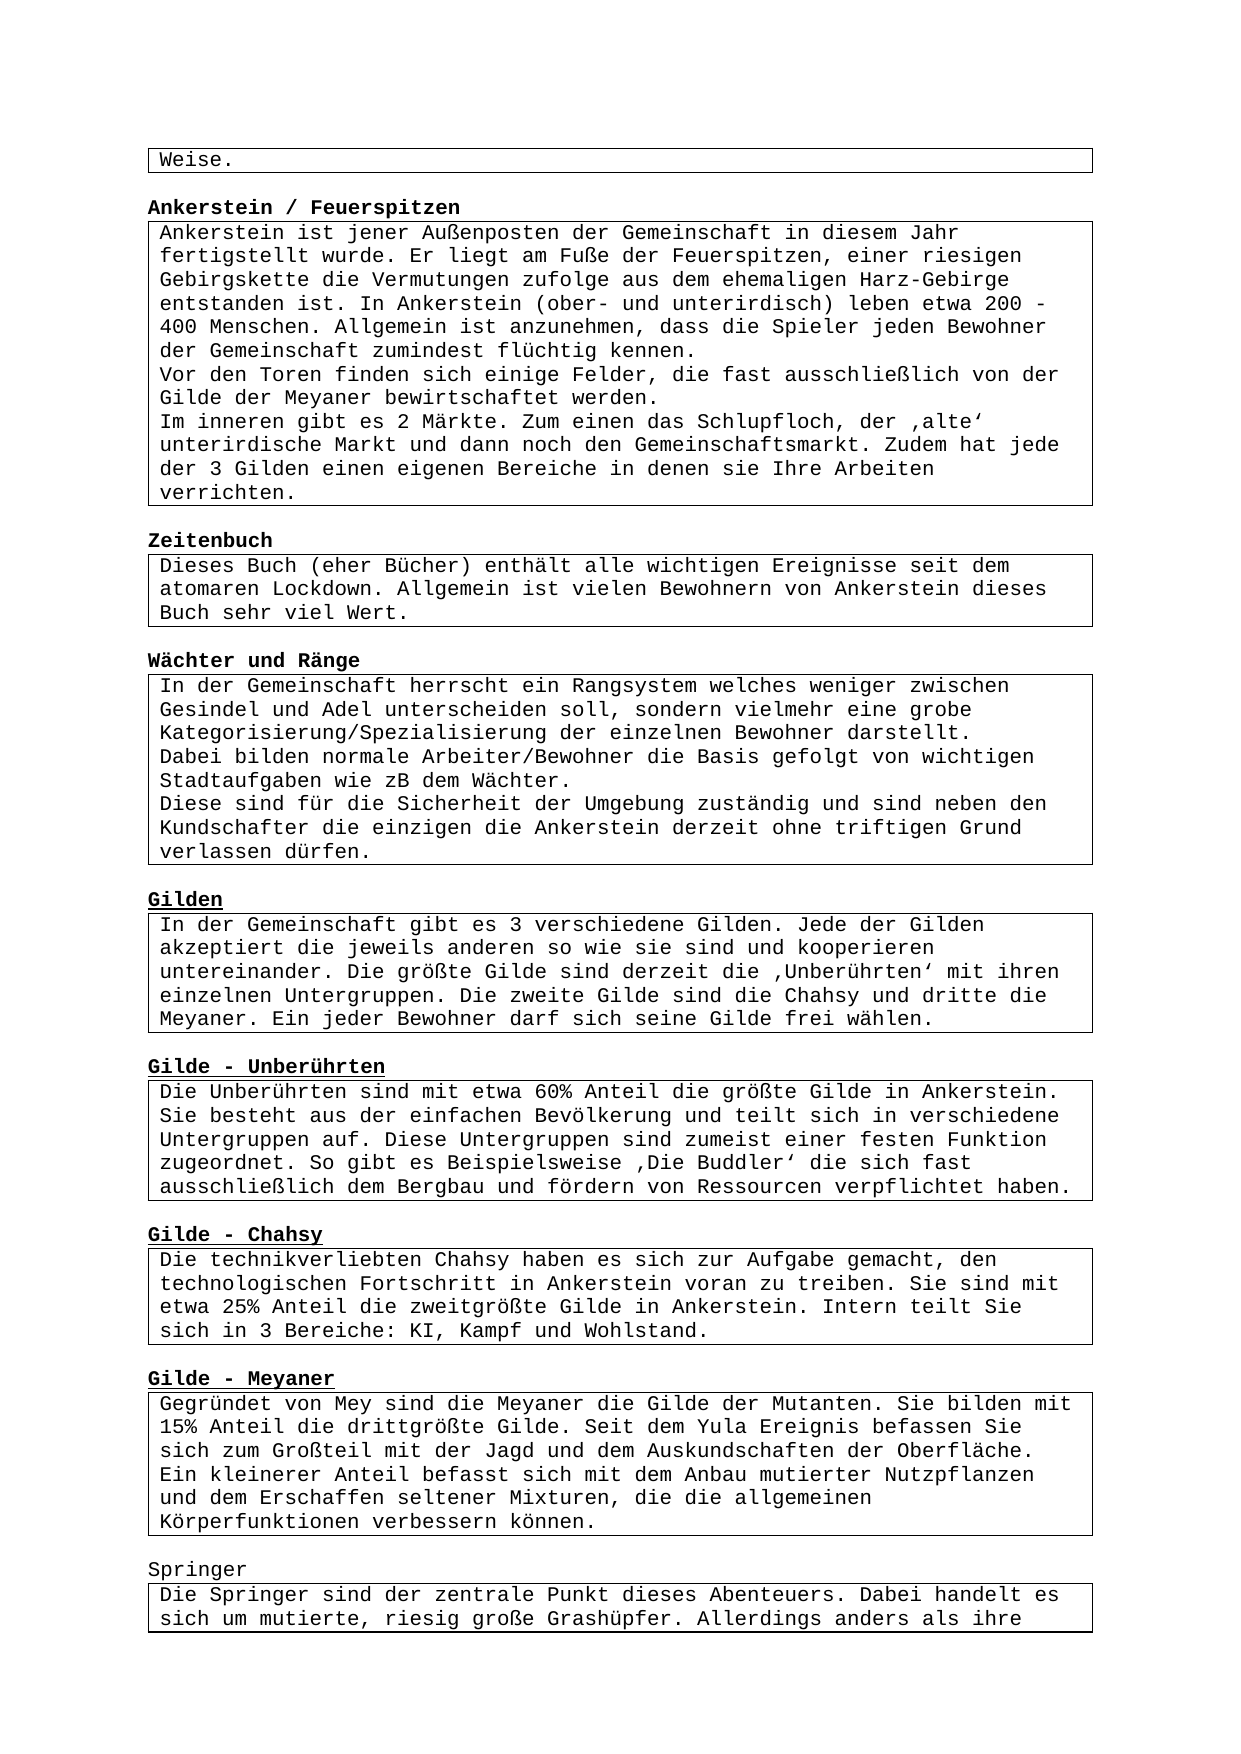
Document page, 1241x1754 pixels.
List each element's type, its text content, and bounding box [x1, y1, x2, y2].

table_header Dieses Buch (eher Bücher) enthält alle wichtigen Ereignisse seit dem atomaren Lockdown. Allgemein ist vielen Bewohnern von Ankerstein dieses Buch sehr viel Wert. [149, 555, 1092, 626]
table_header In der Gemeinschaft herrscht ein Rangsystem welches weniger zwischen Gesindel und Adel unterscheiden soll, sondern vielmehr eine grobe Kategorisierung/Spezialisierung der einzelnen Bewohner darstellt. Dabei bilden normale Arbeiter/Bewohner die Basis gefolgt von wichtigen Stadtaufgaben wie zB dem Wächter. Diese sind für die Sicherheit der Umgebung zuständig und sind neben den Kundschafter die einzigen die Ankerstein derzeit ohne triftigen Grund verlassen dürfen. [149, 675, 1092, 864]
table_header Ankerstein ist jener Außenposten der Gemeinschaft in diesem Jahr fertigstellt wurde. Er liegt am Fuße der Feuerspitzen, einer riesigen Gebirgskette die Vermutungen zufolge aus dem ehemaligen Harz-Gebirge entstanden ist. In Ankerstein (ober- und unterirdisch) leben etwa 200 - 400 Menschen. Allgemein ist anzunehmen, dass die Spieler jeden Bewohner der Gemeinschaft zumindest flüchtig kennen. Vor den Toren finden sich einige Felder, die fast ausschließlich von der Gilde der Meyaner bewirtschaftet werden. Im inneren gibt es 2 Märkte. Zum einen das Schlupfloch, der ‚alte‘ unterirdische Markt und dann noch den Gemeinschaftsmarkt. Zudem hat jede der 3 Gilden einen eigenen Bereiche in denen sie Ihre Arbeiten verrichten. [149, 222, 1092, 505]
text Gilde - Meyaner [148, 1368, 1093, 1392]
text Springer [148, 1559, 1093, 1583]
text Zeitenbuch [148, 530, 1093, 554]
text Gilden [148, 889, 1093, 913]
text Ankerstein / Feuerspitzen [148, 197, 1093, 221]
table_header Weise. [149, 149, 1092, 172]
text Wächter und Ränge [148, 650, 1093, 674]
text Gilde - Unberührten [148, 1057, 1093, 1080]
table_header Die Springer sind der zentrale Punkt dieses Abenteuers. Dabei handelt es sich um mutierte, riesig große Grashüpfer. Allerdings anders als ihre [149, 1584, 1092, 1631]
table_header Die technikverliebten Chahsy haben es sich zur Aufgabe gemacht, den technologischen Fortschritt in Ankerstein voran zu treiben. Sie sind mit etwa 25% Anteil die zweitgrößte Gilde in Ankerstein. Intern teilt Sie sich in 3 Bereiche: KI, Kampf und Wohlstand. [149, 1249, 1092, 1343]
table_header In der Gemeinschaft gibt es 3 verschiedene Gilden. Jede der Gilden akzeptiert die jeweils anderen so wie sie sind und kooperieren untereinander. Die größte Gilde sind derzeit die ‚Unberührten‘ mit ihren einzelnen Untergruppen. Die zweite Gilde sind die Chahsy und dritte die Meyaner. Ein jeder Bewohner darf sich seine Gilde frei wählen. [149, 914, 1092, 1032]
text Gilde - Chahsy [148, 1224, 1093, 1248]
table_header Die Unberührten sind mit etwa 60% Anteil die größte Gilde in Ankerstein. Sie besteht aus der einfachen Bevölkerung und teilt sich in verschiedene Untergruppen auf. Diese Untergruppen sind zumeist einer festen Funktion zugeordnet. So gibt es Beispielsweise ‚Die Buddler‘ die sich fast ausschließlich dem Bergbau und fördern von Ressourcen verpflichtet haben. [149, 1081, 1092, 1199]
table_header Gegründet von Mey sind die Meyaner die Gilde der Mutanten. Sie bilden mit 15% Anteil die drittgrößte Gilde. Seit dem Yula Ereignis befassen Sie sich zum Großteil mit der Jagd und dem Auskundschaften der Oberfläche. Ein kleinerer Anteil befasst sich mit dem Anbau mutierter Nutzpflanzen und dem Erschaffen seltener Mixturen, die die allgemeinen Körperfunktionen verbessern können. [149, 1393, 1092, 1535]
